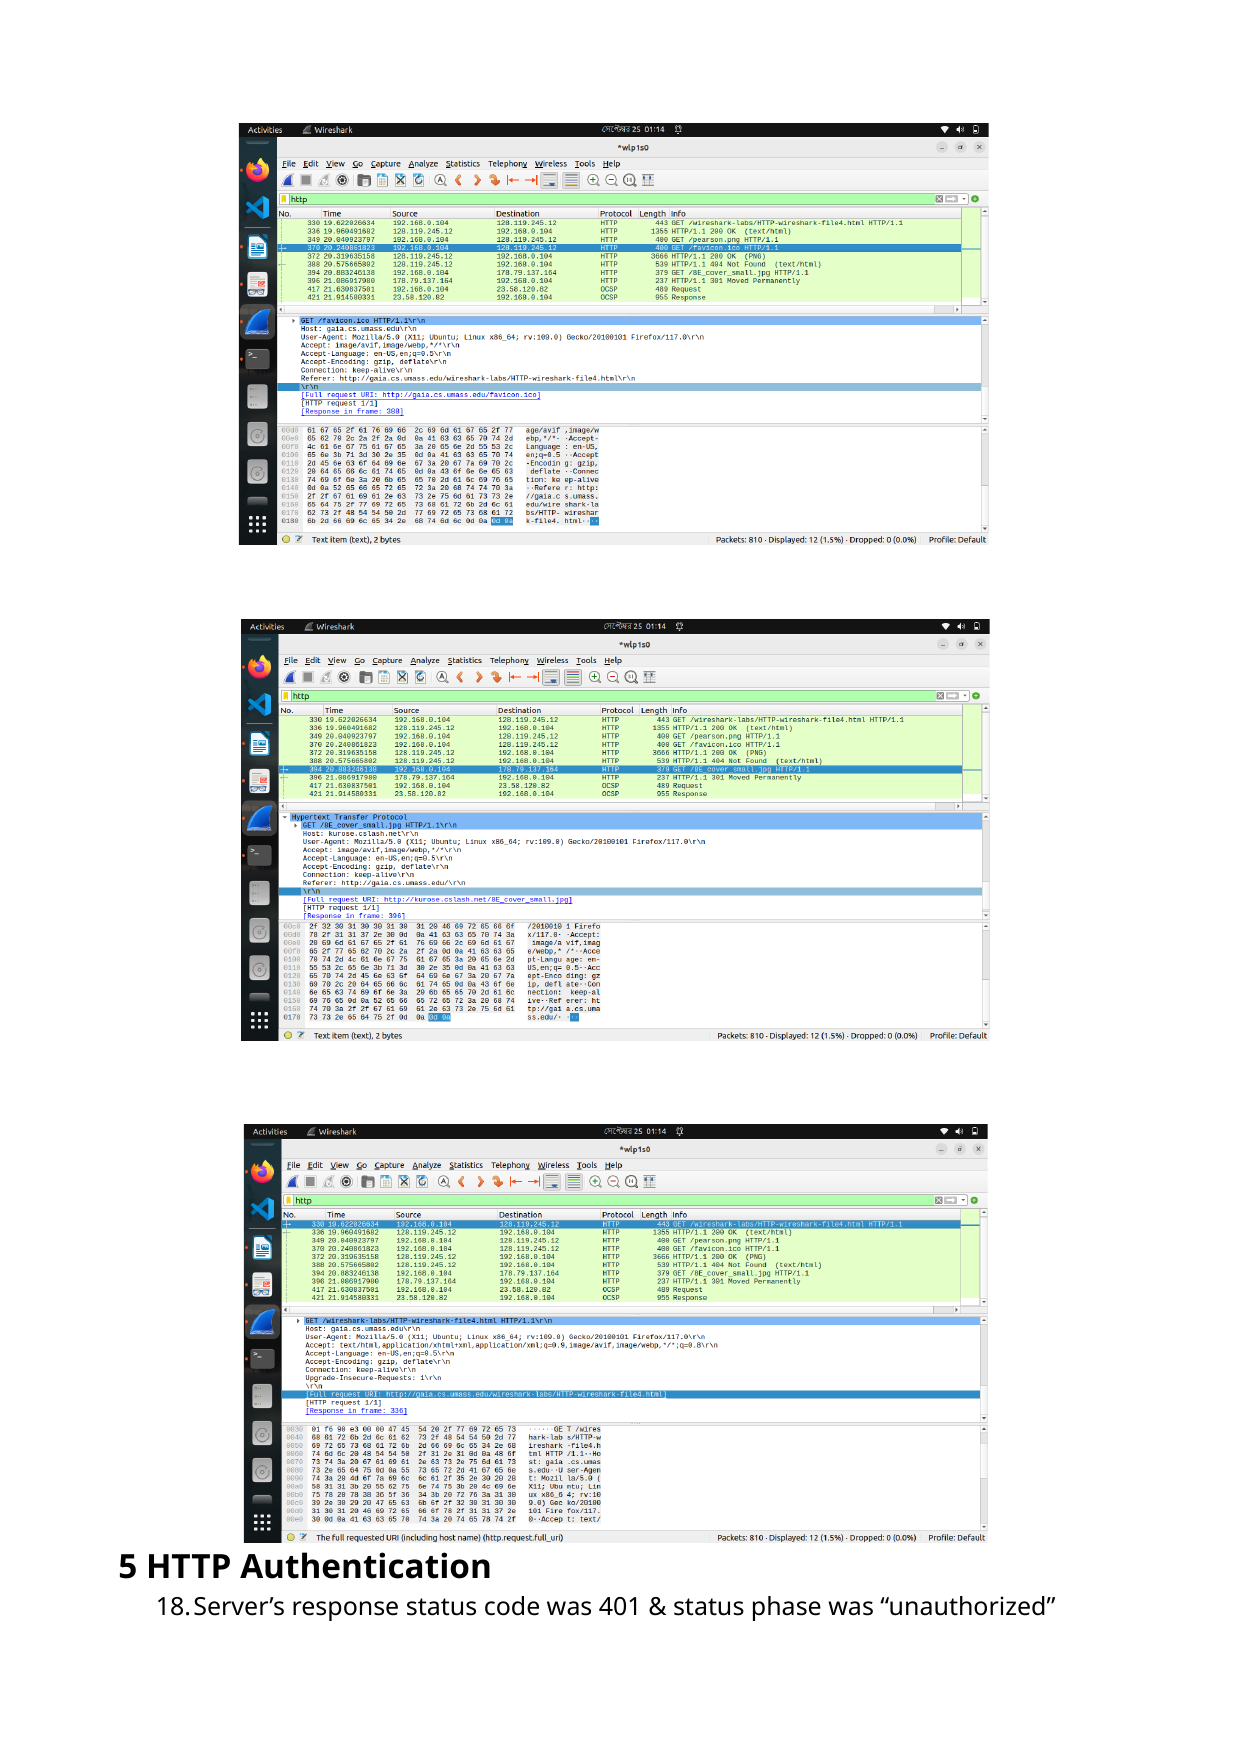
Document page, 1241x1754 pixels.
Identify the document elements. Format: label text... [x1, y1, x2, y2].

picture [243, 1124, 988, 1543]
picture [238, 123, 989, 545]
list Server’s response status code was 401 & status phase was “unauthorized” [156, 1588, 1122, 1622]
text 5 HTTP Authentication [118, 1302, 1122, 1588]
picture [241, 619, 990, 1041]
